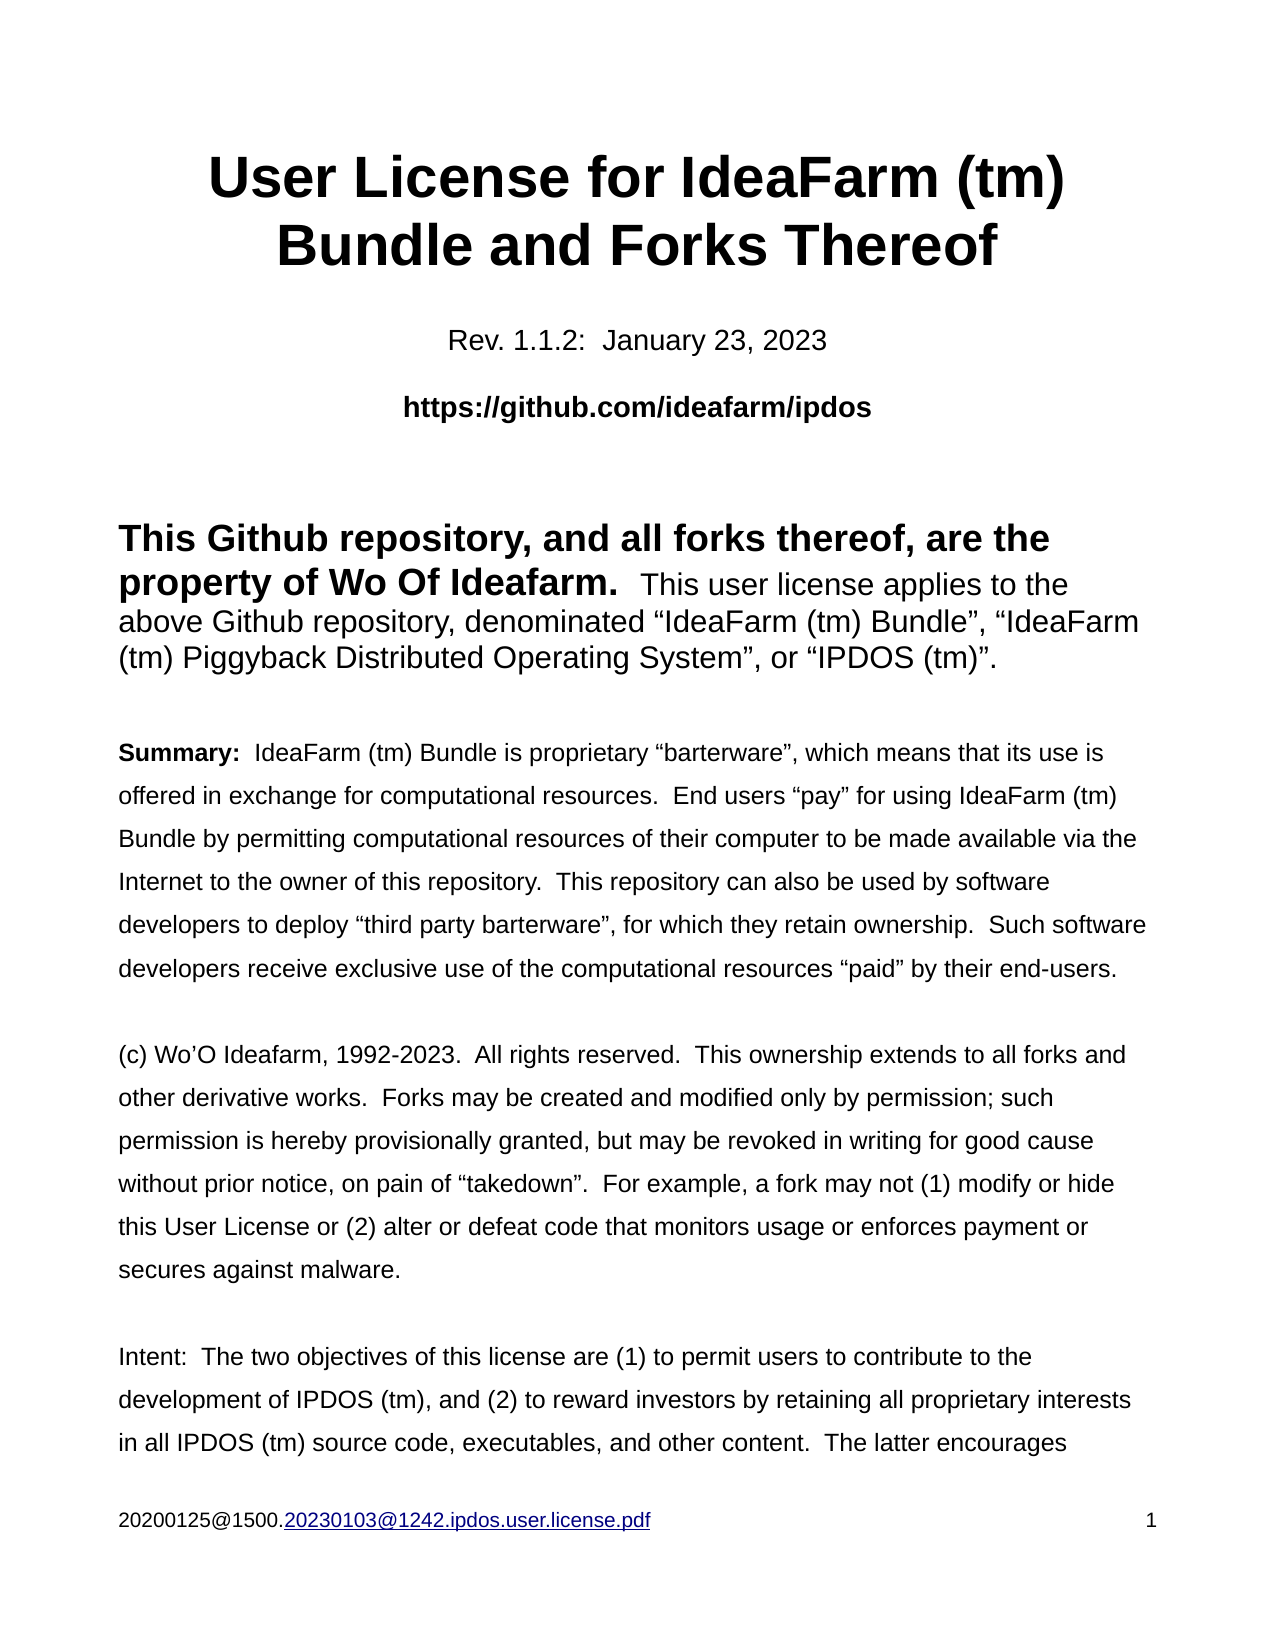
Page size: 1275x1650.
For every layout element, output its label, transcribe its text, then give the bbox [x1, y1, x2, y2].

title User License for IdeaFarm (tm) Bundle and Forks Thereof [118, 143, 1157, 277]
text https://github.com/ideafarm/ipdos [118, 390, 1157, 424]
subtitle This Github repository, and all forks thereof, are the property of Wo Of Ideafarm. This user license applies to the above Github repository, denominated “IdeaFarm (tm) Bundle”, “IdeaFarm (tm) Piggyback Distributed Operating System”, or “IPDOS (tm)”. [118, 516, 1157, 675]
text Summary: IdeaFarm (tm) Bundle is proprietary “barterware”, which means that its use is offered in exchange for computational resources. End users “pay” for using IdeaFarm (tm) Bundle by permitting computational resources of their computer to be made available via the Internet to the owner of this repository. This repository can also be used by software developers to deploy “third party barterware”, for which they retain ownership. Such software developers receive exclusive use of the computational resources “paid” by their end-users. [118, 738, 1157, 982]
text (c) Wo’O Ideafarm, 1992-2023. All rights reserved. This ownership extends to all forks and other derivative works. Forks may be created and modified only by permission; such permission is hereby provisionally granted, but may be revoked in writing for good cause without prior notice, on pain of “takedown”. For example, a fork may not (1) modify or hide this User License or (2) alter or defeat code that monitors usage or enforces payment or secures against malware. [118, 1040, 1157, 1284]
text Intent: The two objectives of this license are (1) to permit users to contribute to the development of IPDOS (tm), and (2) to reward investors by retaining all proprietary interests in all IPDOS (tm) source code, executables, and other content. The latter encourages [118, 1342, 1157, 1457]
text Rev. 1.1.2: January 23, 2023 [118, 323, 1157, 357]
